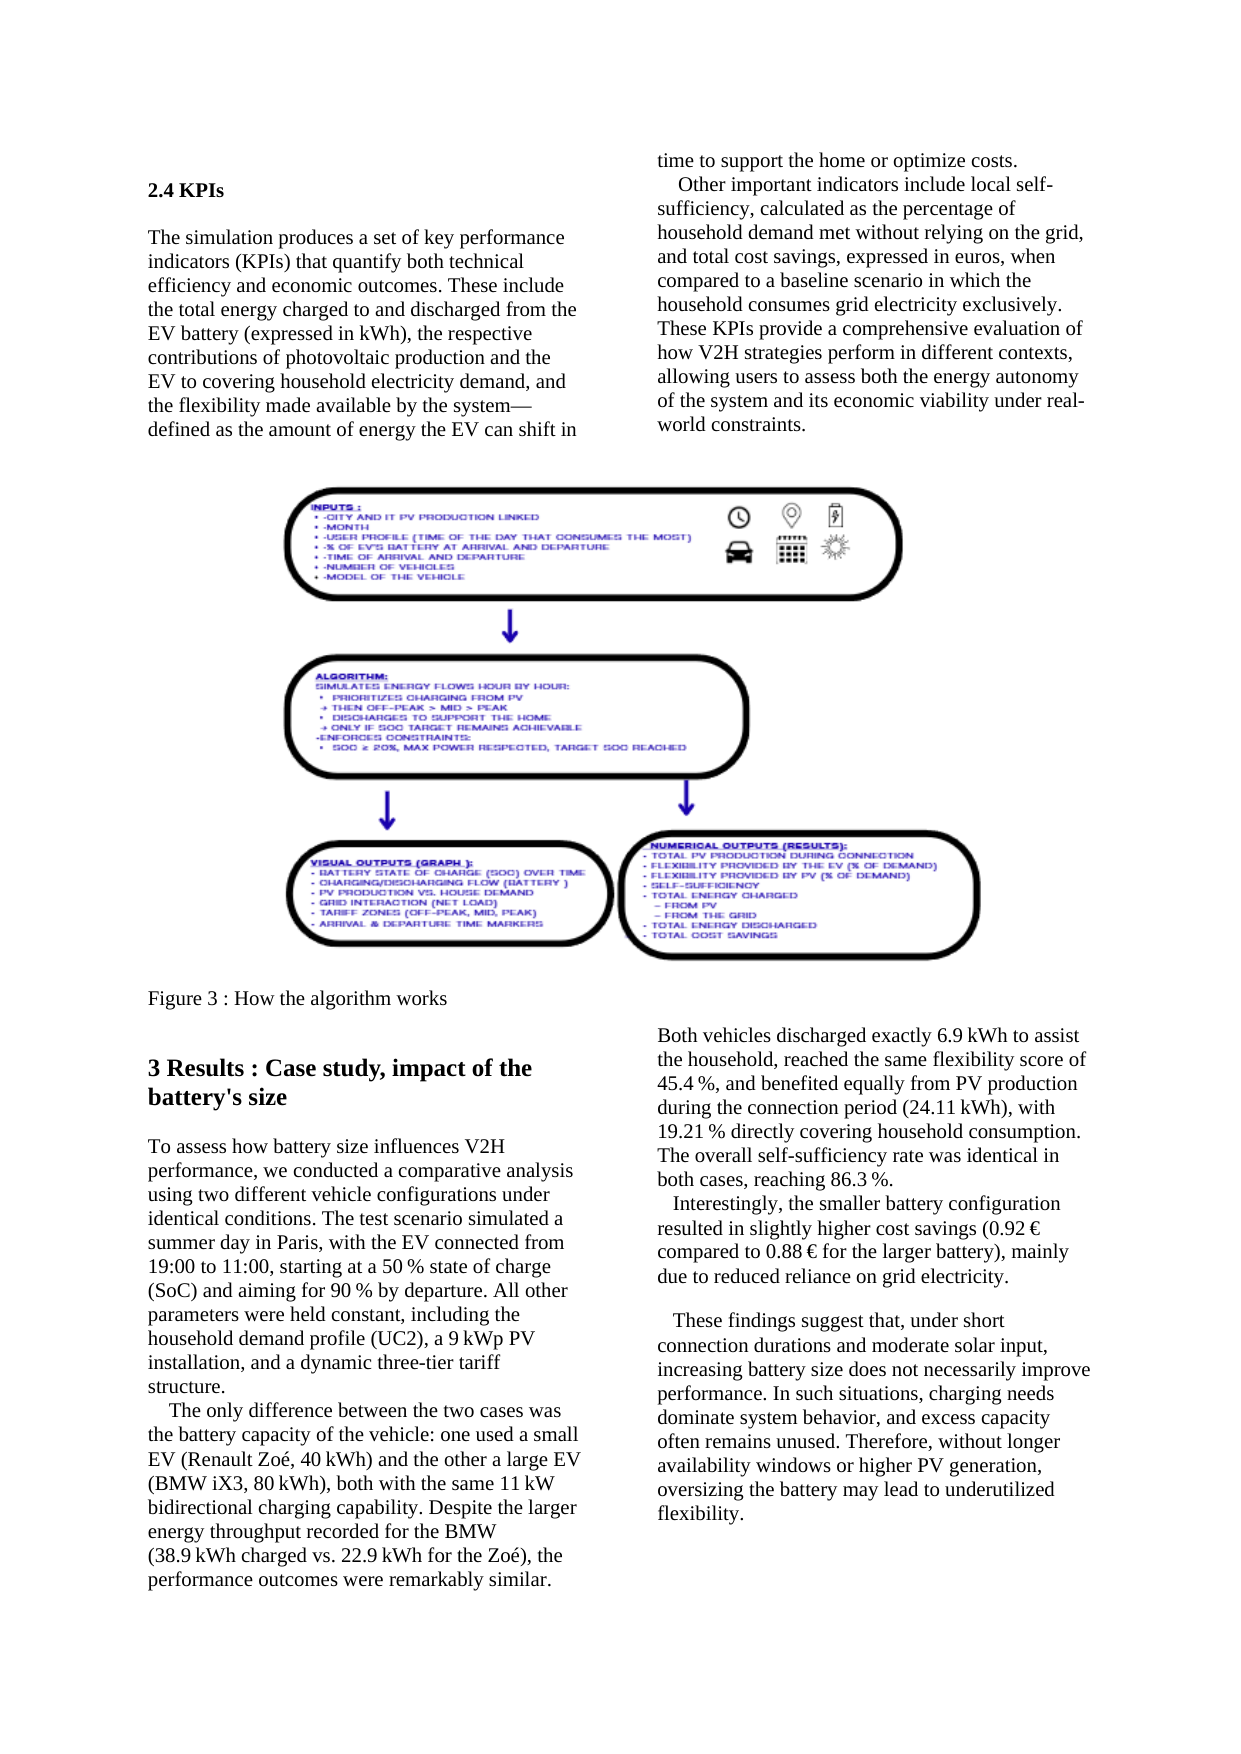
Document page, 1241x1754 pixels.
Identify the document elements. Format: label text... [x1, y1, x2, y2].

text time to support the home or optimize costs. Other important indicators include local self-sufficiency, calculated as the percentage of household demand met without relying on the grid, and total cost savings, expressed in euros, when compared to a baseline scenario in which the household consumes grid electricity exclusively. These KPIs provide a comprehensive evaluation of how V2H strategies perform in different contexts, allowing users to assess both the energy autonomy of the system and its economic viability under real-world constraints. [657, 148, 1093, 436]
subtitle 3 Results : Case study, impact of the battery's size [148, 1053, 583, 1111]
text To assess how battery size influences V2H performance, we conducted a comparative analysis using two different vehicle configurations under identical conditions. The test scenario simulated a summer day in Paris, with the EV connected from 19:00 to 11:00, starting at a 50 % state of charge (SoC) and aiming for 90 % by departure. All other parameters were held constant, including the household demand profile (UC2), a 9 kWp PV installation, and a dynamic three-tier tariff structure. The only difference between the two cases was the battery capacity of the vehicle: one used a small EV (Renault Zoé, 40 kWh) and the other a large EV (BMW iX3, 80 kWh), both with the same 11 kW bidirectional charging capability. Despite the larger energy throughput recorded for the BMW (38.9 kWh charged vs. 22.9 kWh for the Zoé), the performance outcomes were remarkably similar. [148, 1134, 583, 1591]
text The simulation produces a set of key performance indicators (KPIs) that quantify both technical efficiency and economic outcomes. These include the total energy charged to and discharged from the EV battery (expressed in kWh), the respective contributions of photovoltaic production and the EV to covering household electricity demand, and the flexibility made available by the system—defined as the amount of energy the EV can shift in [148, 225, 583, 441]
subtitle 2.4 KPIs [148, 178, 583, 202]
text Figure 3 : How the algorithm works [148, 986, 1093, 1010]
text Both vehicles discharged exactly 6.9 kWh to assist the household, reached the same flexibility score of 45.4 %, and benefited equally from PV production during the connection period (24.11 kWh), with 19.21 % directly covering household consumption. The overall self-sufficiency rate was identical in both cases, reaching 86.3 %. Interestingly, the smaller battery configuration resulted in slightly higher cost savings (0.92 € compared to 0.88 € for the larger battery), mainly due to reduced reliance on grid electricity. [657, 1023, 1093, 1288]
text These findings suggest that, under short connection durations and moderate solar input, increasing battery size does not necessarily improve performance. In such situations, charging needs dominate system behavior, and excess capacity often remains unused. Therefore, without longer availability windows or higher PV generation, oversizing the battery may lead to underutilized flexibility. [657, 1308, 1093, 1525]
